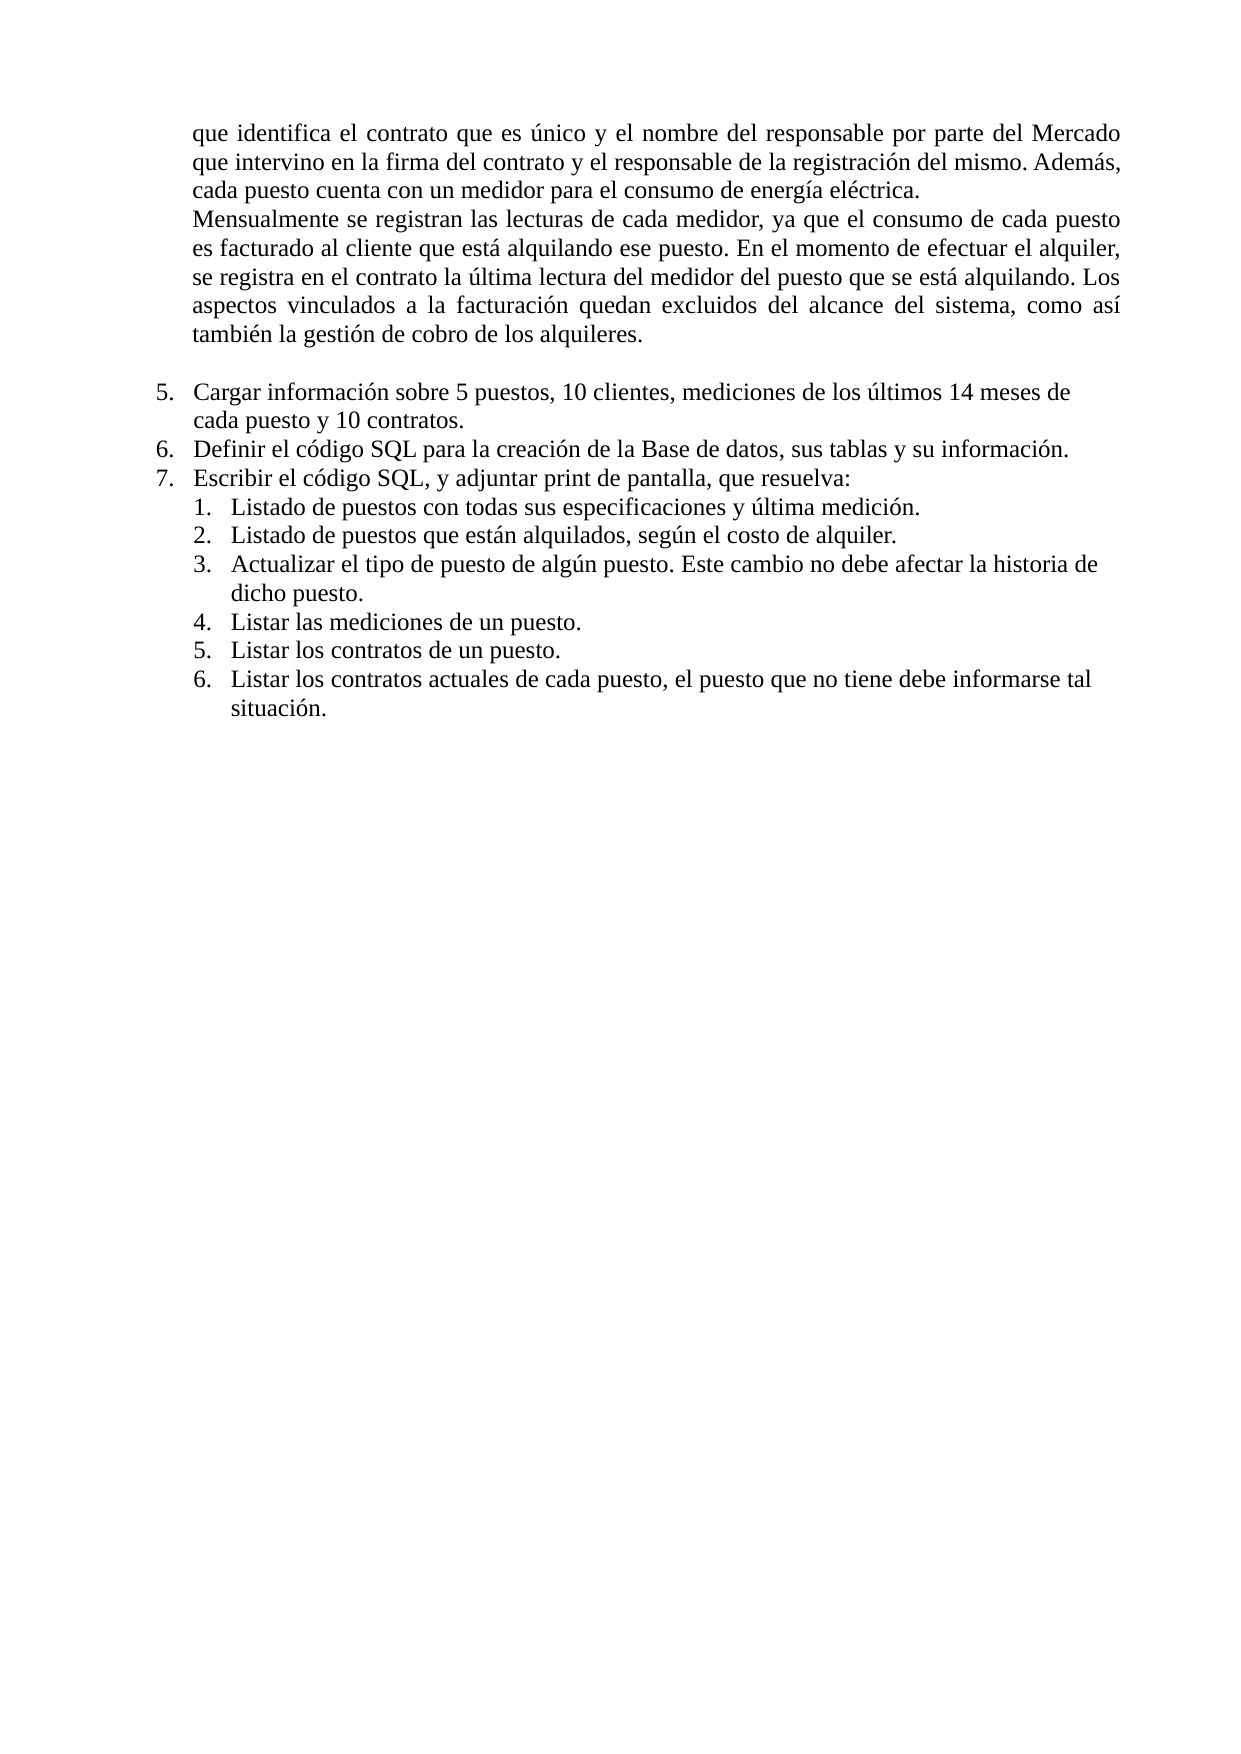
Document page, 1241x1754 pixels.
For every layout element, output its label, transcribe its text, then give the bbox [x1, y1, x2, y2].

list Listar las mediciones de un puesto. [193, 607, 1122, 636]
list Listar los contratos de un puesto. [193, 636, 1122, 664]
list Listar los contratos actuales de cada puesto, el puesto que no tiene debe informarse tal situación. [193, 664, 1122, 722]
list Escribir el código SQL, y adjuntar print de pantalla, que resuelva: [156, 463, 1122, 492]
list Listado de puestos con todas sus especificaciones y última medición. [193, 492, 1122, 521]
text Mensualmente se registran las lecturas de cada medidor, ya que el consumo de cada puesto es facturado al cliente que está alquilando ese puesto. En el momento de efectuar el alquiler, se registra en el contrato la última lectura del medidor del puesto que se está alquilando. Los aspectos vinculados a la facturación quedan excluidos del alcance del sistema, como así también la gestión de cobro de los alquileres. [192, 204, 1122, 348]
list Definir el código SQL para la creación de la Base de datos, sus tablas y su información. [156, 434, 1122, 463]
text que identifica el contrato que es único y el nombre del responsable por parte del Mercado que intervino en la firma del contrato y el responsable de la registración del mismo. Además, cada puesto cuenta con un medidor para el consumo de energía eléctrica. [192, 118, 1122, 204]
list Cargar información sobre 5 puestos, 10 clientes, mediciones de los últimos 14 meses de cada puesto y 10 contratos. [156, 377, 1122, 434]
list Actualizar el tipo de puesto de algún puesto. Este cambio no debe afectar la historia de dicho puesto. [193, 549, 1122, 607]
list Listado de puestos que están alquilados, según el costo de alquiler. [193, 521, 1122, 549]
